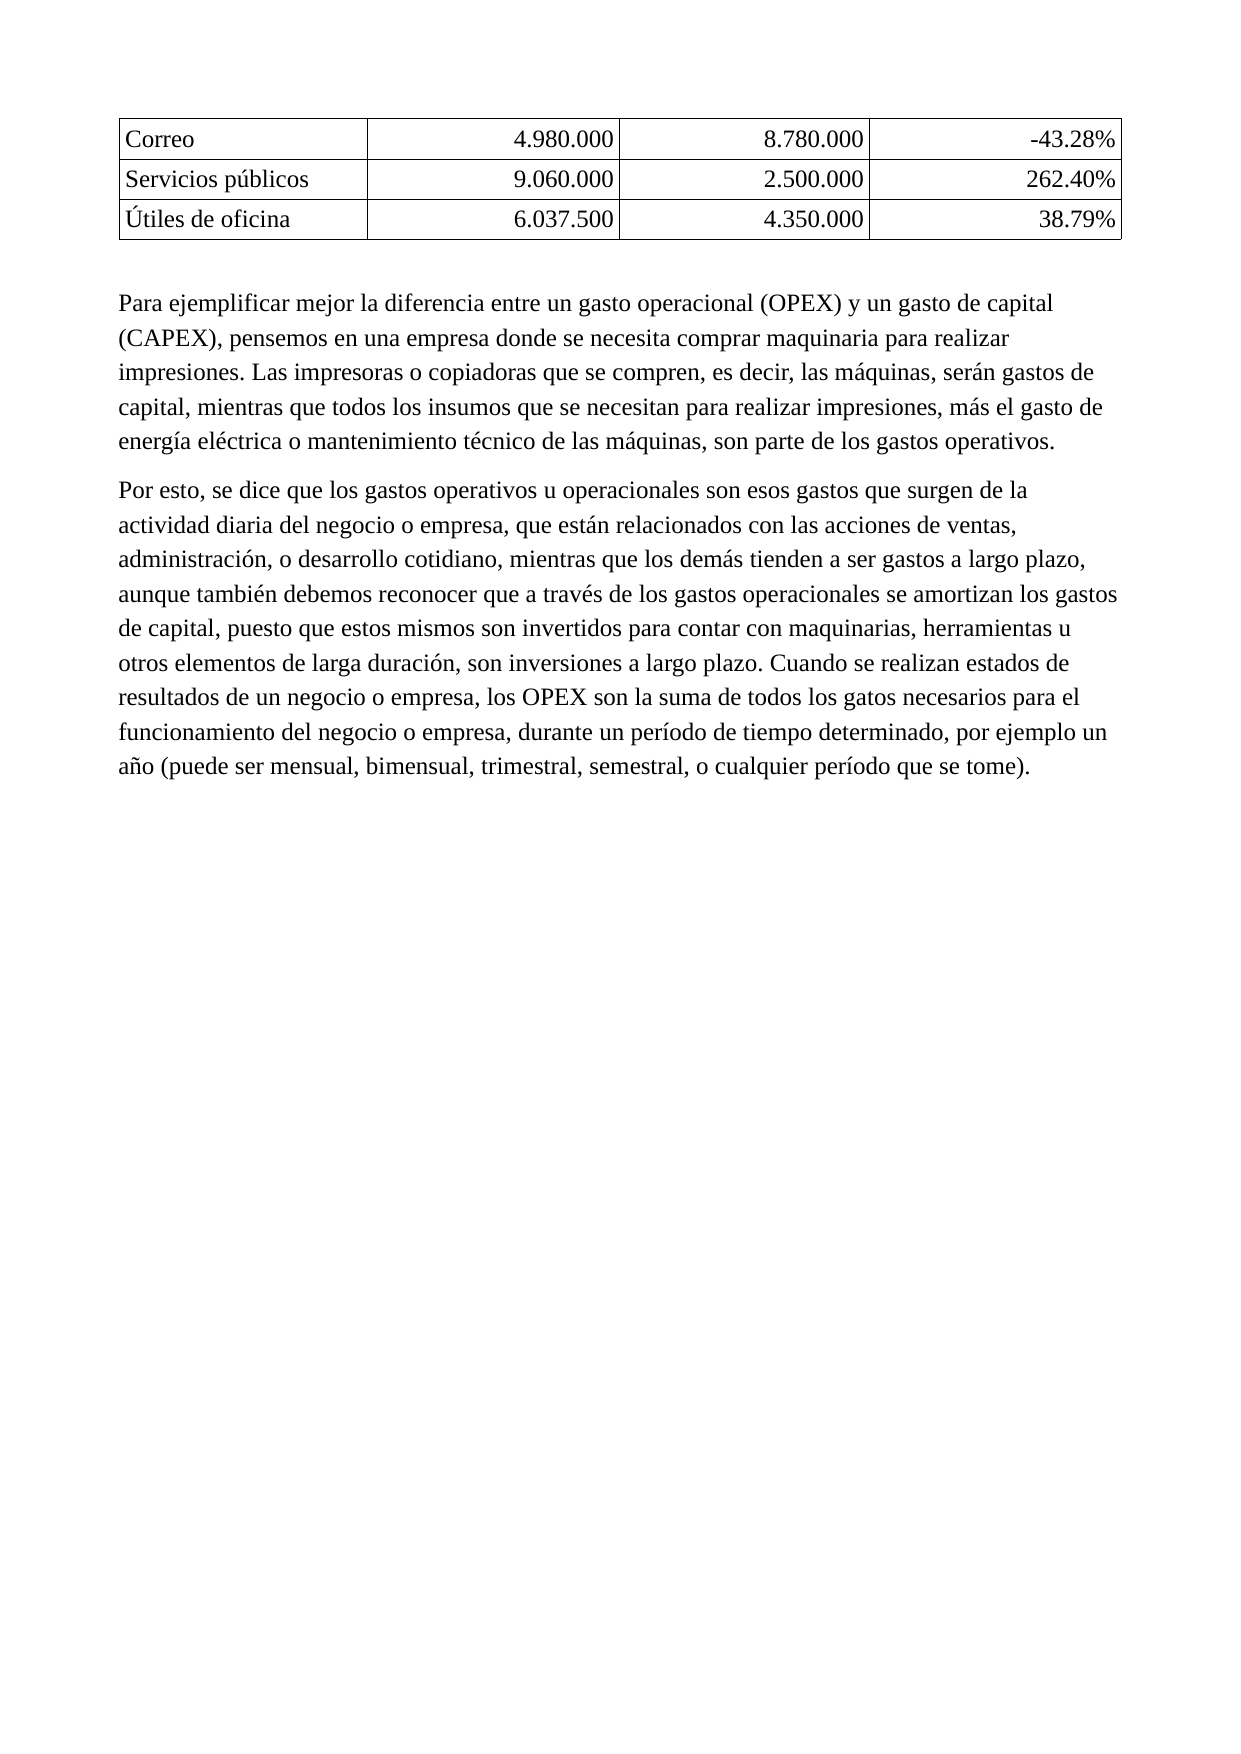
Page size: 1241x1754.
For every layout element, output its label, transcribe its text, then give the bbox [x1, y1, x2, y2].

table_cell 262.40% [870, 160, 1121, 199]
table_cell 38.79% [870, 200, 1121, 239]
table_cell 9.060.000 [368, 160, 619, 199]
table_cell -43.28% [870, 119, 1121, 158]
table_cell 2.500.000 [620, 160, 869, 199]
table_cell 4.350.000 [620, 200, 869, 239]
table_cell Correo [120, 119, 367, 158]
table_cell 4.980.000 [368, 119, 619, 158]
text Para ejemplificar mejor la diferencia entre un gasto operacional (OPEX) y un gasto de capital (CAPEX), pensemos en una empresa donde se necesita comprar maquinaria para realizar impresiones. Las impresoras o copiadoras que se compren, es decir, las máquinas, serán gastos de capital, mientras que todos los insumos que se necesitan para realizar impresiones, más el gasto de energía eléctrica o mantenimiento técnico de las máquinas, son parte de los gastos operativos. [118, 288, 1122, 455]
table_cell 8.780.000 [620, 119, 869, 158]
text Por esto, se dice que los gastos operativos u operacionales son esos gastos que surgen de la actividad diaria del negocio o empresa, que están relacionados con las acciones de ventas, administración, o desarrollo cotidiano, mientras que los demás tienden a ser gastos a largo plazo, aunque también debemos reconocer que a través de los gastos operacionales se amortizan los gastos de capital, puesto que estos mismos son invertidos para contar con maquinarias, herramientas u otros elementos de larga duración, son inversiones a largo plazo. Cuando se realizan estados de resultados de un negocio o empresa, los OPEX son la suma de todos los gatos necesarios para el funcionamiento del negocio o empresa, durante un período de tiempo determinado, por ejemplo un año (puede ser mensual, bimensual, trimestral, semestral, o cualquier período que se tome). [118, 475, 1122, 780]
table_cell Útiles de oficina [120, 200, 367, 239]
table_cell 6.037.500 [368, 200, 619, 239]
table_cell Servicios públicos [120, 160, 367, 199]
